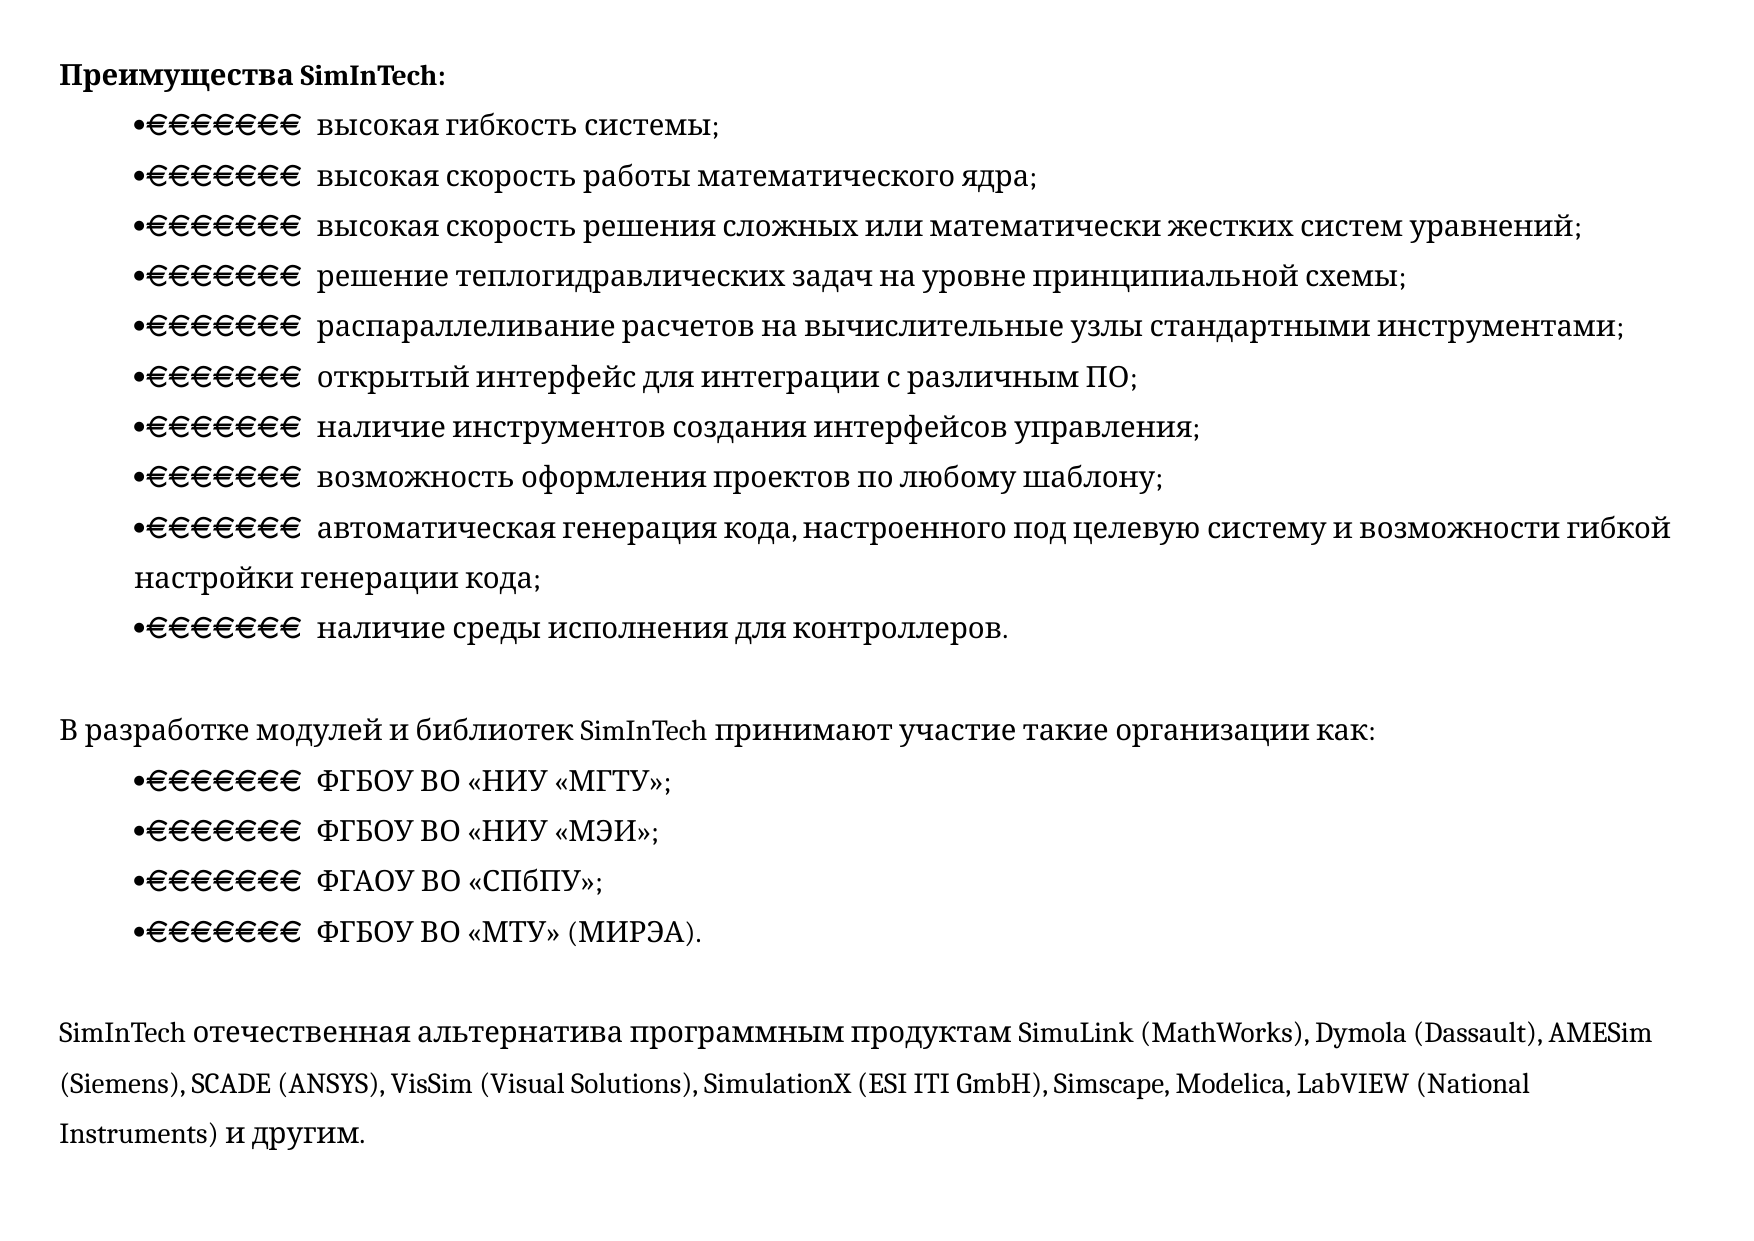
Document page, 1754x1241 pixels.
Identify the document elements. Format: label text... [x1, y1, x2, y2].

text · автоматическая генерация кода, настроенного под целевую систему и возможности гибкой настройки генерации кода; [134, 512, 1695, 596]
text Преимущества SimInTech: [59, 59, 1695, 93]
text · решение теплогидравлических задач на уровне принципиальной схемы; [134, 260, 1695, 294]
text · ФГБОУ ВО «НИУ «МЭИ»; [134, 815, 1695, 849]
text · возможность оформления проектов по любому шаблону; [134, 462, 1695, 495]
text · ФГБОУ ВО «МТУ» (МИРЭА). [134, 916, 1695, 949]
text · ФГБОУ ВО «НИУ «МГТУ»; [134, 765, 1695, 798]
text · наличие среды исполнения для контроллеров. [134, 612, 1695, 646]
text · ФГАОУ ВО «СПбПУ»; [134, 866, 1695, 899]
text · высокая гибкость системы; [134, 109, 1695, 143]
text · высокая скорость работы математического ядра; [134, 160, 1695, 193]
text SimInTech отечественная альтернатива программным продуктам SimuLink (MathWorks), Dymola (Dassault), AMESim (Siemens), SCADE (ANSYS), VisSim (Visual Solutions), SimulationX (ESI ITI GmbH), Simscape, Modelica, LabVIEW (National Instruments) и другим. [59, 1017, 1695, 1151]
text В разработке модулей и библиотек SimInTech принимают участие такие организации как: [59, 713, 1695, 748]
text · открытый интерфейс для интеграции с различным ПО; [134, 361, 1695, 394]
text · наличие инструментов создания интерфейсов управления; [134, 411, 1695, 445]
text · распараллеливание расчетов на вычислительные узлы стандартными инструментами; [134, 311, 1695, 344]
text · высокая скорость решения сложных или математически жестких систем уравнений; [134, 210, 1695, 243]
